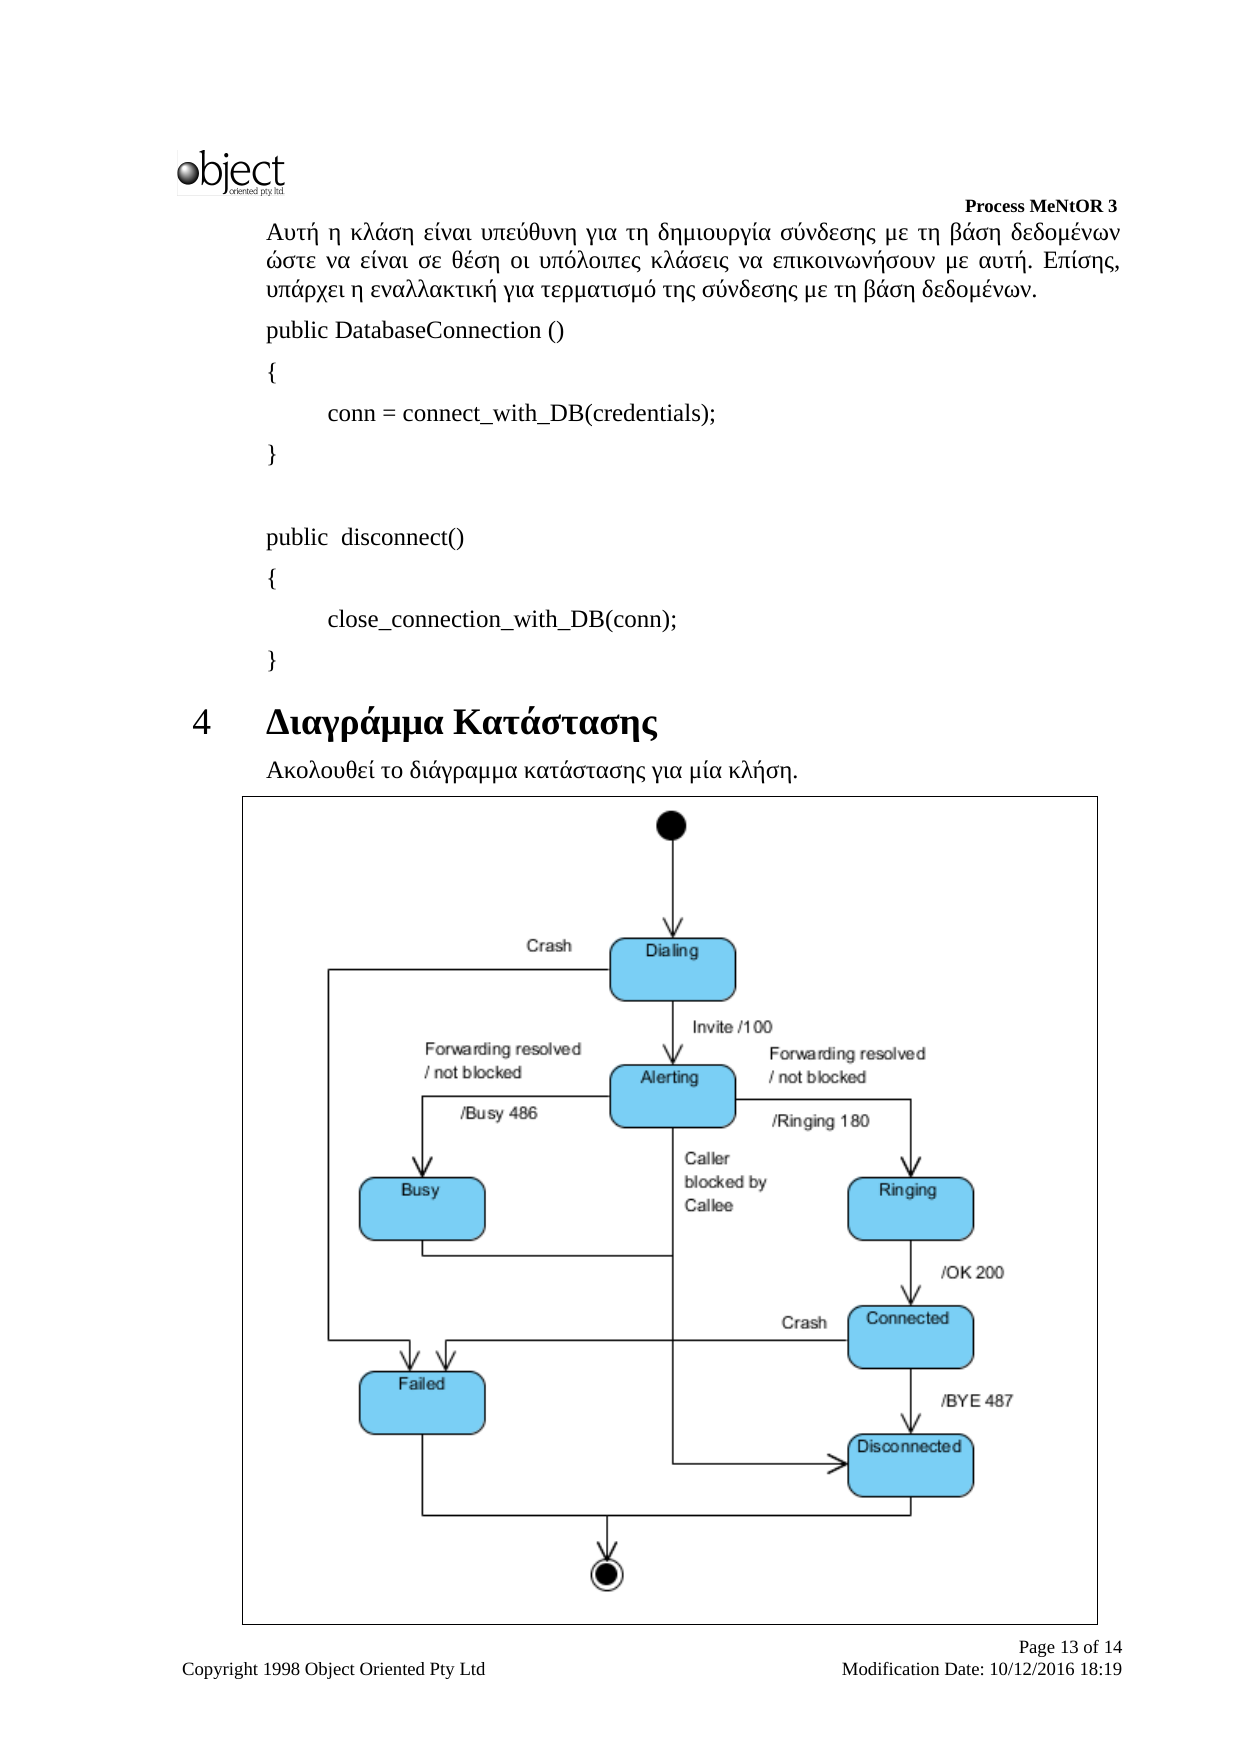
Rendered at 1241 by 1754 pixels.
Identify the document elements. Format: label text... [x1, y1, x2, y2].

subtitle Διαγράμμα Κατάστασης [192, 699, 1122, 742]
text public disconnect() [266, 522, 1122, 551]
text { [266, 563, 1122, 592]
text { [266, 357, 1122, 386]
table_header [243, 797, 1097, 1624]
text Ακολουθεί το διάγραμμα κατάστασης για μία κλήση. [266, 755, 1122, 784]
text public DatabaseConnection () [266, 316, 1122, 344]
picture [306, 797, 1034, 1612]
text } [266, 646, 1122, 674]
text close_connection_with_DB(conn); [266, 604, 1122, 633]
text } [266, 439, 1122, 468]
picture [177, 150, 285, 196]
text conn = connect_with_DB(credentials); [266, 398, 1122, 427]
text Αυτή η κλάση είναι υπεύθυνη για τη δημιουργία σύνδεσης με τη βάση δεδομένων ώστε να είναι σε θέση οι υπόλοιπες κλάσεις να επικοινωνήσουν με αυτή. Επίσης, υπάρχει η εναλλακτική για τερματισμό της σύνδεσης με τη βάση δεδομένων. [266, 217, 1122, 303]
